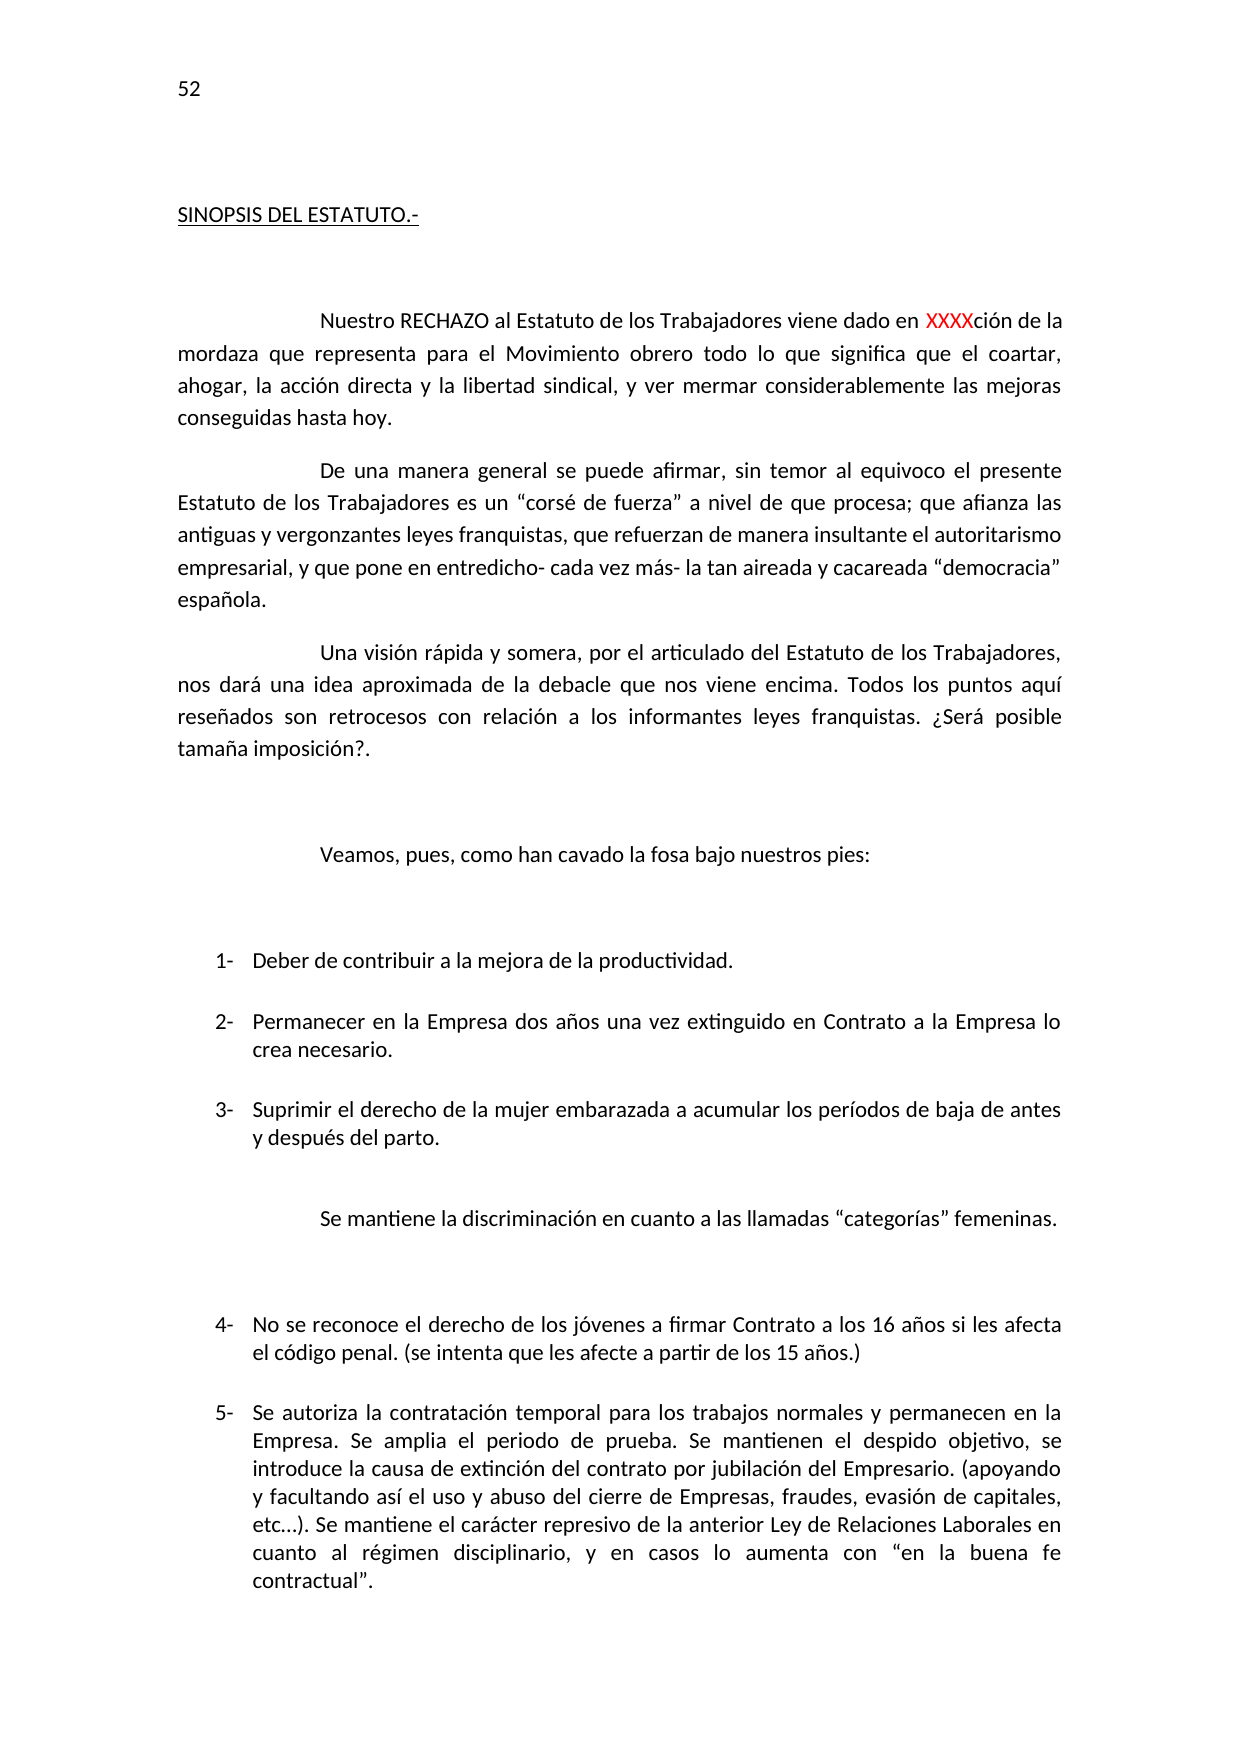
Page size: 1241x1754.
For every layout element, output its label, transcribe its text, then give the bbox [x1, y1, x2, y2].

text Una visión rápida y somera, por el articulado del Estatuto de los Trabajadores, nos dará una idea aproximada de la debacle que nos viene encima. Todos los puntos aquí reseñados son retrocesos con relación a los informantes leyes franquistas. ¿Será posible tamaña imposición?. [177, 638, 1063, 763]
list Deber de contribuir a la mejora de la productividad. [215, 947, 1063, 975]
text Se mantiene la discriminación en cuanto a las llamadas “categorías” femeninas. [177, 1204, 1063, 1232]
list Suprimir el derecho de la mujer embarazada a acumular los períodos de baja de antes y después del parto. [215, 1095, 1063, 1151]
list No se reconoce el derecho de los jóvenes a firmar Contrato a los 16 años si les afecta el código penal. (se intenta que les afecte a partir de los 15 años.) [215, 1310, 1063, 1366]
list Permanecer en la Empresa dos años una vez extinguido en Contrato a la Empresa lo crea necesario. [215, 1007, 1063, 1063]
text Nuestro RECHAZO al Estatuto de los Trabajadores viene dado en XXXXción de la mordaza que representa para el Movimiento obrero todo lo que significa que el coartar, ahogar, la acción directa y la libertad sindical, y ver mermar considerablemente las mejoras conseguidas hasta hoy. [177, 307, 1063, 431]
text SINOPSIS DEL ESTATUTO.- [177, 201, 1063, 229]
list Se autoriza la contratación temporal para los trabajos normales y permanecen en la Empresa. Se amplia el periodo de prueba. Se mantienen el despido objetivo, se introduce la causa de extinción del contrato por jubilación del Empresario. (apoyando y facultando así el uso y abuso del cierre de Empresas, fraudes, evasión de capitales, etc…). Se mantiene el carácter represivo de la anterior Ley de Relaciones Laborales en cuanto al régimen disciplinario, y en casos lo aumenta con “en la buena fe contractual”. [215, 1398, 1063, 1594]
text Veamos, pues, como han cavado la fosa bajo nuestros pies: [177, 841, 1063, 869]
text De una manera general se puede afirmar, sin temor al equivoco el presente Estatuto de los Trabajadores es un “corsé de fuerza” a nivel de que procesa; que afianza las antiguas y vergonzantes leyes franquistas, que refuerzan de manera insultante el autoritarismo empresarial, y que pone en entredicho- cada vez más- la tan aireada y cacareada “democracia” española. [177, 456, 1063, 613]
